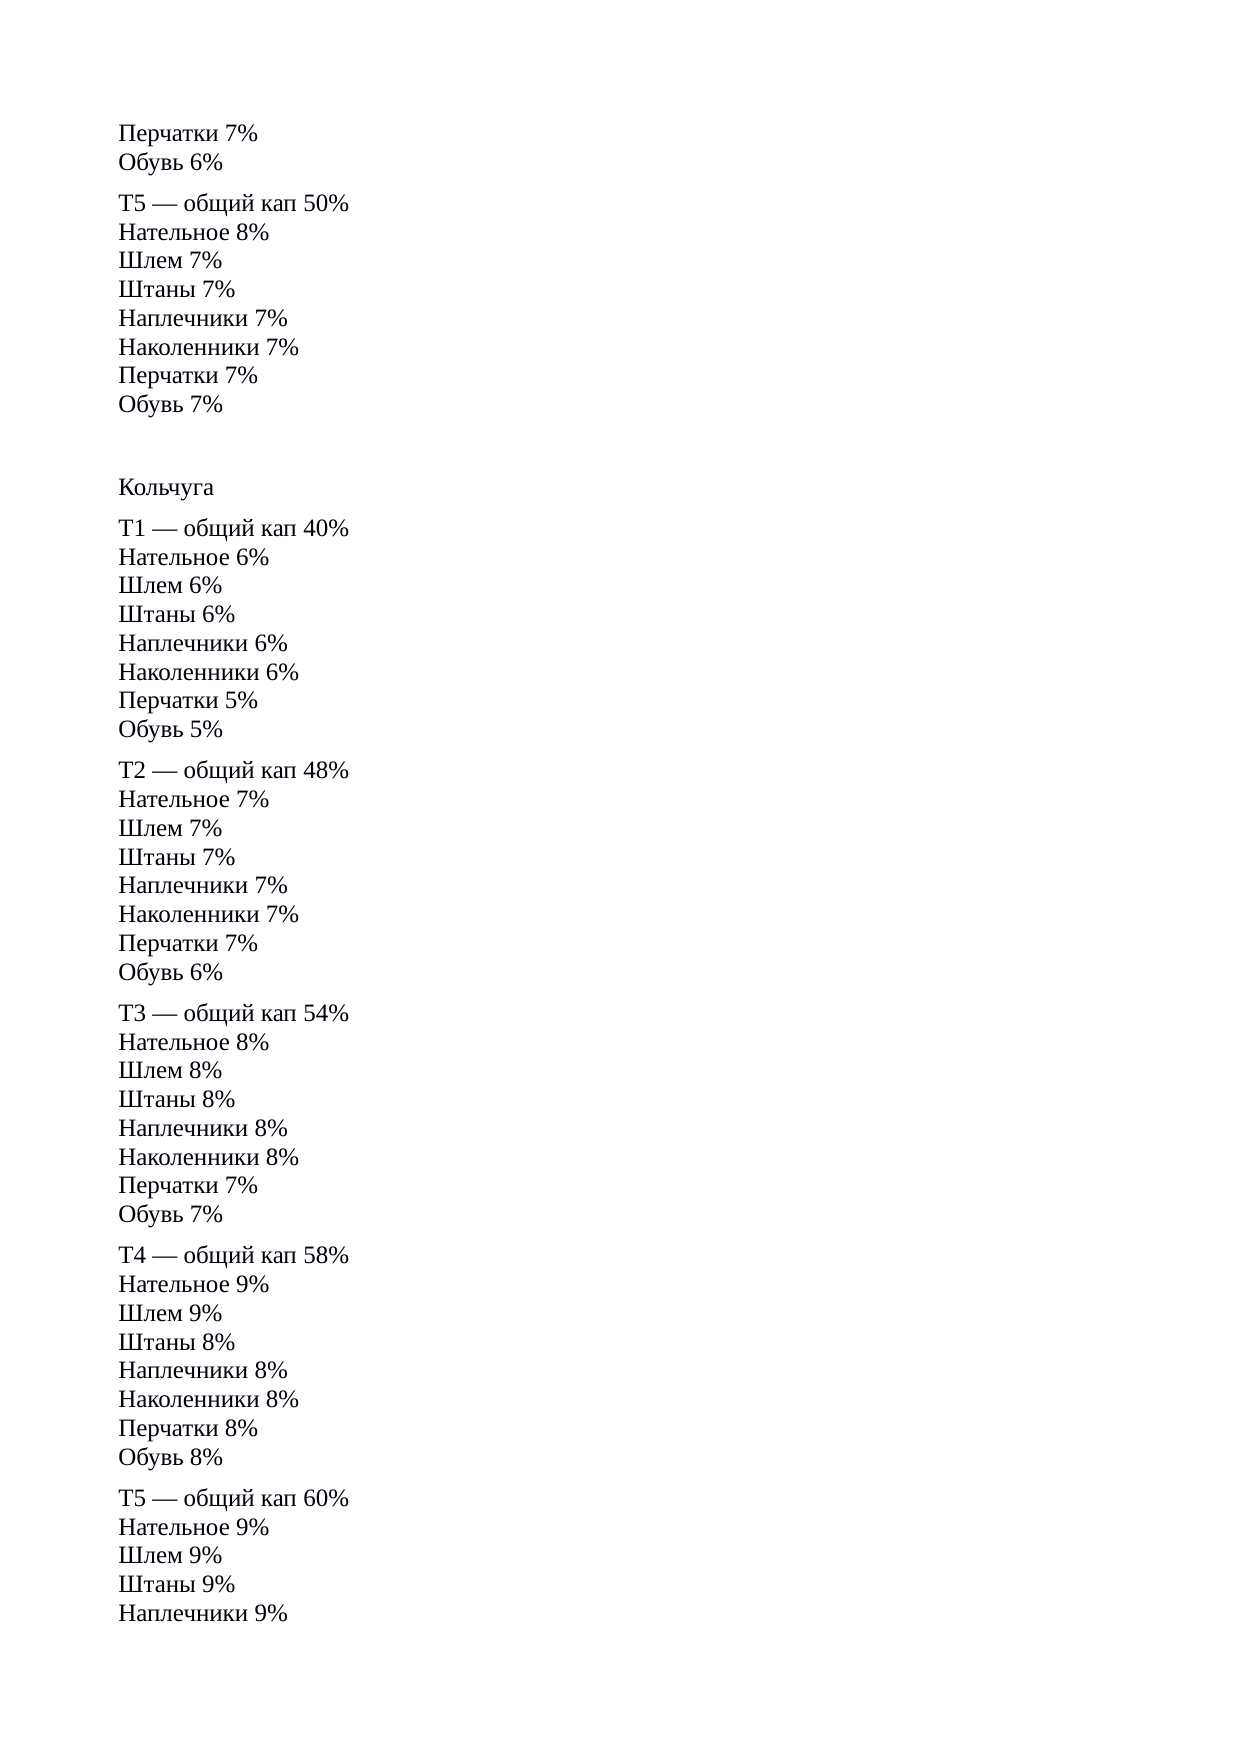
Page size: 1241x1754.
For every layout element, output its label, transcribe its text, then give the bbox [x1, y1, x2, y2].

text Т3 — общий кап 54% Нательное 8% Шлем 8% Штаны 8% Наплечники 8% Наколенники 8% Перчатки 7% Обувь 7% [118, 998, 1122, 1228]
text Перчатки 7% Обувь 6% [118, 118, 1122, 176]
text Т4 — общий кап 58% Нательное 9% Шлем 9% Штаны 8% Наплечники 8% Наколенники 8% Перчатки 8% Обувь 8% [118, 1241, 1122, 1471]
text Кольчуга [118, 472, 1122, 501]
text Т1 — общий кап 40% Нательное 6% Шлем 6% Штаны 6% Наплечники 6% Наколенники 6% Перчатки 5% Обувь 5% [118, 513, 1122, 743]
text Т5 — общий кап 50% Нательное 8% Шлем 7% Штаны 7% Наплечники 7% Наколенники 7% Перчатки 7% Обувь 7% [118, 188, 1122, 418]
text Т5 — общий кап 60% Нательное 9% Шлем 9% Штаны 9% Наплечники 9% [118, 1483, 1122, 1627]
text Т2 — общий кап 48% Нательное 7% Шлем 7% Штаны 7% Наплечники 7% Наколенники 7% Перчатки 7% Обувь 6% [118, 756, 1122, 986]
